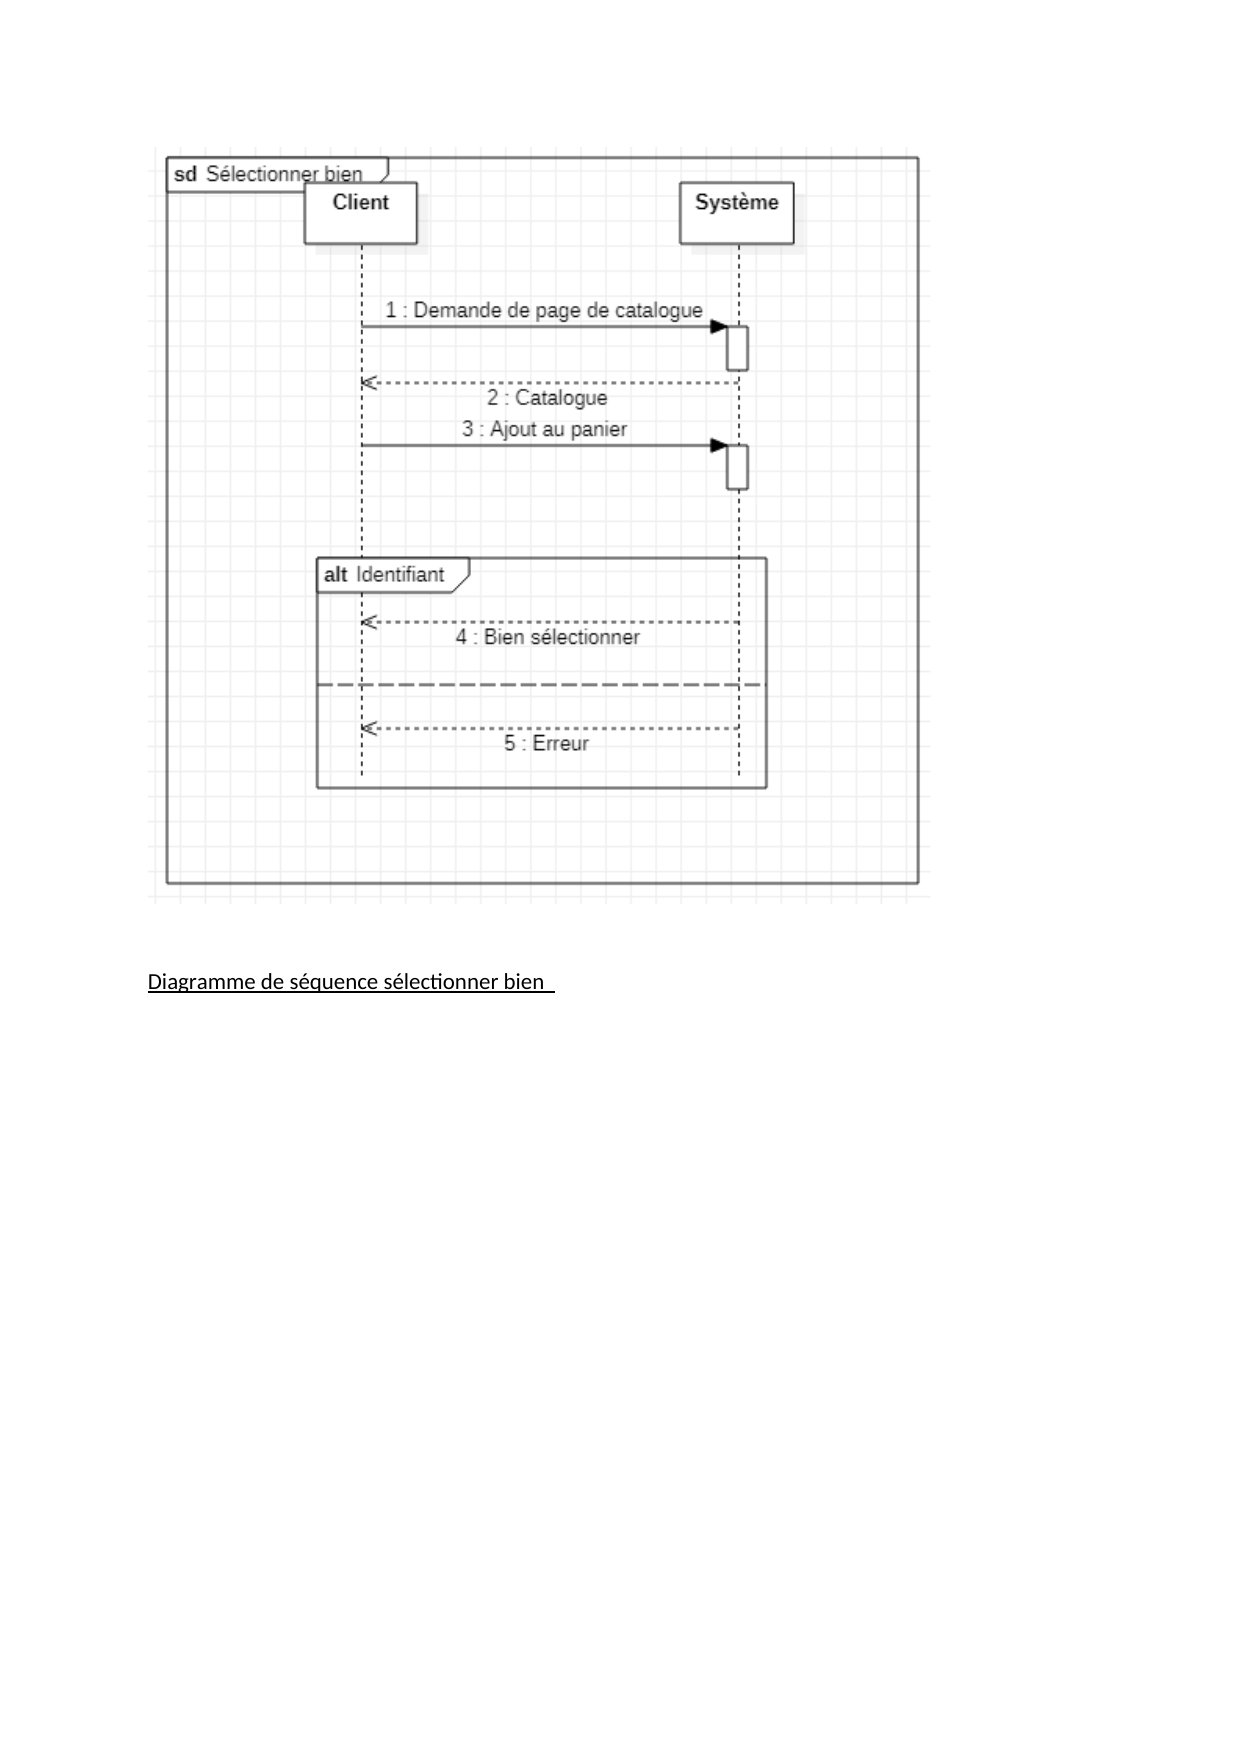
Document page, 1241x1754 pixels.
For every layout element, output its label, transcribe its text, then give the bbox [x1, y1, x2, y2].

text Diagramme de séquence sélectionner bien [148, 967, 1093, 995]
